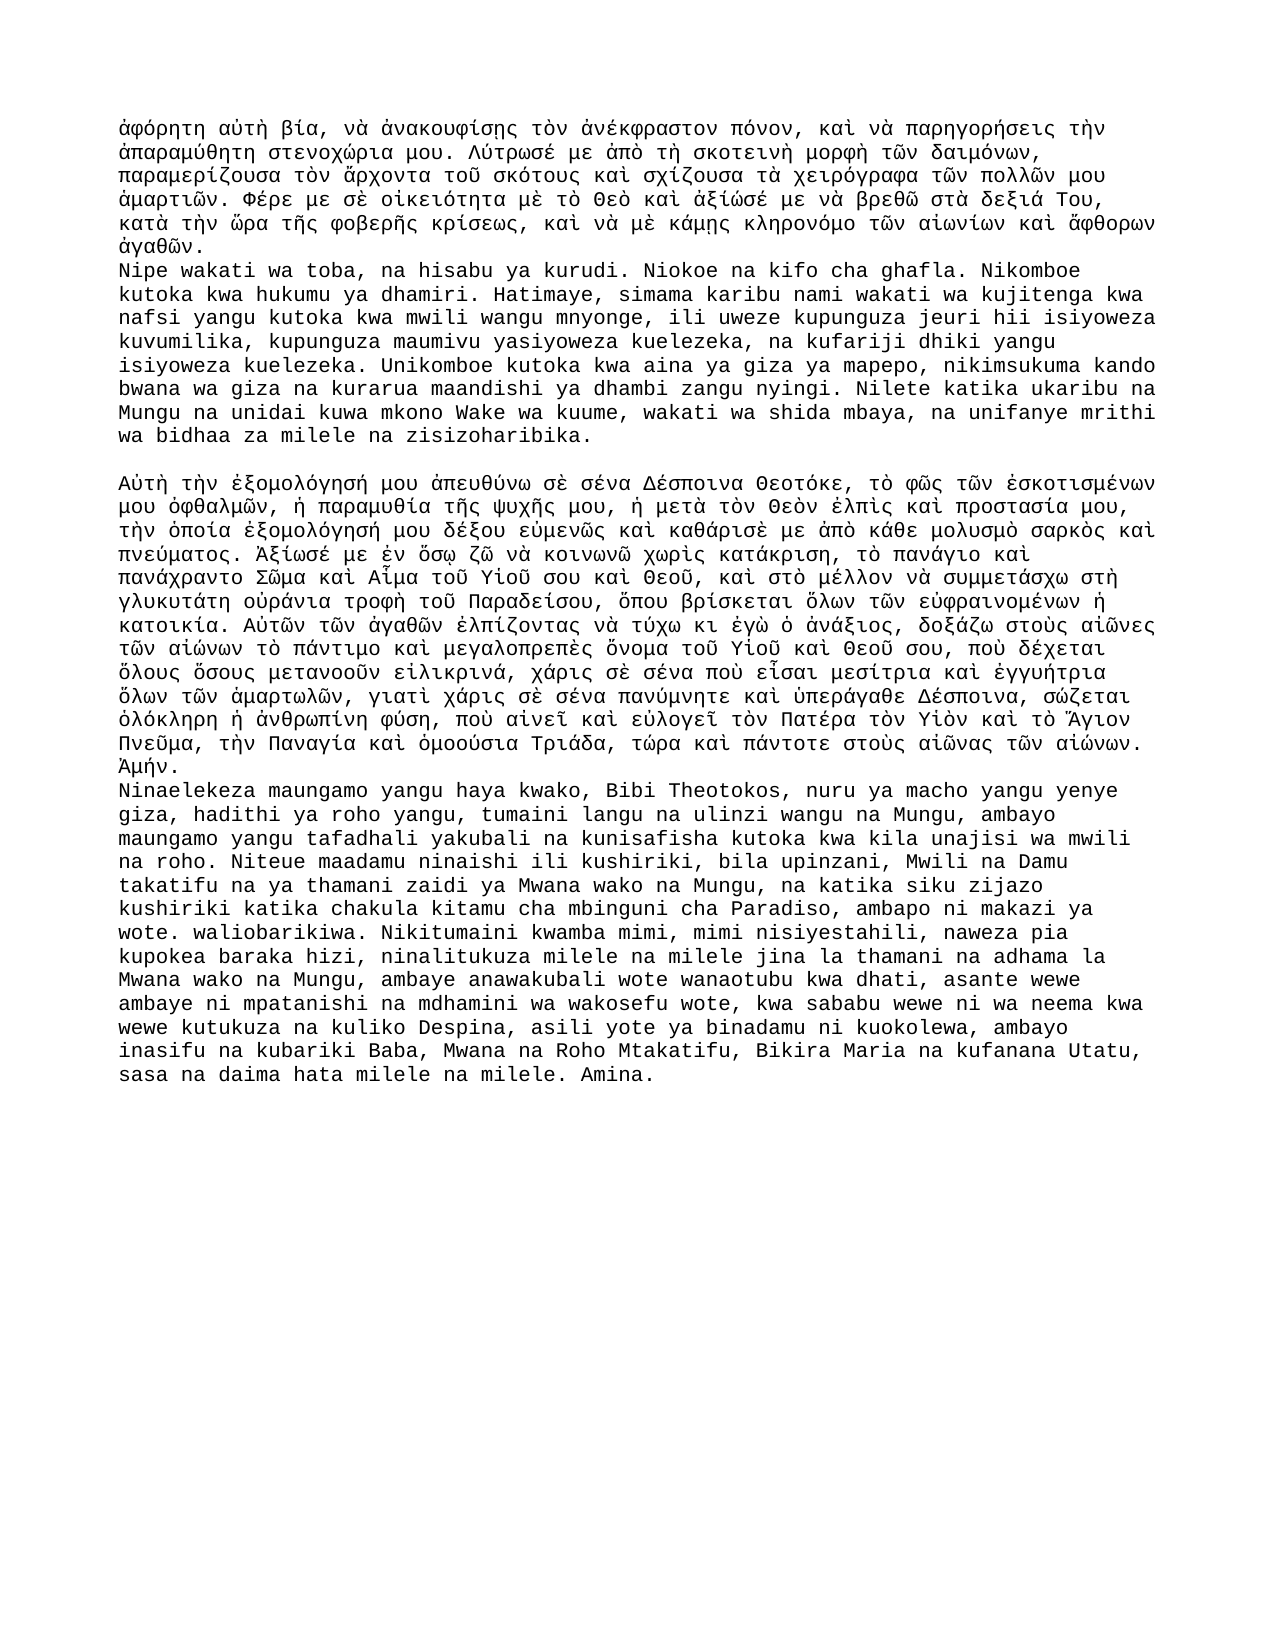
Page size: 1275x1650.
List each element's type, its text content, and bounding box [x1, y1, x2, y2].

text Nipe wakati wa toba, na hisabu ya kurudi. Niokoe na kifo cha ghafla. Nikomboe kutoka kwa hukumu ya dhamiri. Hatimaye, simama karibu nami wakati wa kujitenga kwa nafsi yangu kutoka kwa mwili wangu mnyonge, ili uweze kupunguza jeuri hii isiyoweza kuvumilika, kupunguza maumivu yasiyoweza kuelezeka, na kufariji dhiki yangu isiyoweza kuelezeka. Unikomboe kutoka kwa aina ya giza ya mapepo, nikimsukuma kando bwana wa giza na kurarua maandishi ya dhambi zangu nyingi. Nilete katika ukaribu na Mungu na unidai kuwa mkono Wake wa kuume, wakati wa shida mbaya, na unifanye mrithi wa bidhaa za milele na zisizoharibika. [118, 260, 1157, 449]
text ἀφόρητη αὐτὴ βία, νὰ ἀνακουφίσῃς τὸν ἀνέκφραστον πόνον, καὶ νὰ παρηγορήσεις τὴν ἀπαραμύθητη στενοχώρια μου. Λύτρωσέ με ἀπὸ τὴ σκοτεινὴ μορφὴ τῶν δαιμόνων, παραμερίζουσα τὸν ἄρχοντα τοῦ σκότους καὶ σχίζουσα τὰ χειρόγραφα τῶν πολλῶν μου ἁμαρτιῶν. Φέρε με σὲ οἰκειότητα μὲ τὸ Θεὸ καὶ ἀξίώσέ με νὰ βρεθῶ στὰ δεξιά Του, κατὰ τὴν ὥρα τῆς φοβερῆς κρίσεως, καὶ νὰ μὲ κάμῃς κληρονόμο τῶν αἰωνίων καὶ ἄφθορων ἀγαθῶν. [118, 118, 1157, 260]
text Αὐτὴ τὴν ἐξομολόγησή μου ἀπευθύνω σὲ σένα Δέσποινα Θεοτόκε, τὸ φῶς τῶν ἐσκοτισμένων μου ὀφθαλμῶν, ἡ παραμυθία τῆς ψυχῆς μου, ἡ μετὰ τὸν Θεὸν ἐλπὶς καὶ προστασία μου, τὴν ὁποία ἐξομολόγησή μου δέξου εὐμενῶς καὶ καθάρισὲ με ἀπὸ κάθε μολυσμὸ σαρκὸς καὶ πνεύματος. Ἀξίωσέ με ἐν ὅσῳ ζῶ νὰ κοινωνῶ χωρὶς κατάκριση, τὸ πανάγιο καὶ πανάχραντο Σῶμα καὶ Αἷμα τοῦ Υἱοῦ σου καὶ Θεοῦ, καὶ στὸ μέλλον νὰ συμμετάσχω στὴ γλυκυτάτη οὐράνια τροφὴ τοῦ Παραδείσου, ὅπου βρίσκεται ὅλων τῶν εὐφραινομένων ἡ κατοικία. Αὐτῶν τῶν ἀγαθῶν ἐλπίζοντας νὰ τύχω κι ἐγὼ ὁ ἀνάξιος, δοξάζω στοὺς αἰῶνες τῶν αἰώνων τὸ πάντιμο καὶ μεγαλοπρεπὲς ὄνομα τοῦ Υἱοῦ καὶ Θεοῦ σου, ποὺ δέχεται ὅλους ὅσους μετανοοῦν εἰλικρινά, χάρις σὲ σένα ποὺ εἶσαι μεσίτρια καὶ ἐγγυήτρια ὅλων τῶν ἁμαρτωλῶν, γιατὶ χάρις σὲ σένα πανύμνητε καὶ ὑπεράγαθε Δέσποινα, σώζεται ὁλόκληρη ἡ ἀνθρωπίνη φύση, ποὺ αἰνεῖ καὶ εὐλογεῖ τὸν Πατέρα τὸν Υἱὸν καὶ τὸ Ἅγιον Πνεῦμα, τὴν Παναγία καὶ ὁμοούσια Τριάδα, τώρα καὶ πάντοτε στοὺς αἰῶνας τῶν αἰώνων. Ἀμήν. Ninaelekeza maungamo yangu haya kwako, Bibi Theotokos, nuru ya macho yangu yenye giza, hadithi ya roho yangu, tumaini langu na ulinzi wangu na Mungu, ambayo maungamo yangu tafadhali yakubali na kunisafisha kutoka kwa kila unajisi wa mwili na roho. Niteue maadamu ninaishi ili kushiriki, bila upinzani, Mwili na Damu takatifu na ya thamani zaidi ya Mwana wako na Mungu, na katika siku zijazo kushiriki katika chakula kitamu cha mbinguni cha Paradiso, ambapo ni makazi ya wote. waliobarikiwa. Nikitumaini kwamba mimi, mimi nisiyestahili, naweza pia kupokea baraka hizi, ninalitukuza milele na milele jina la thamani na adhama la Mwana wako na Mungu, ambaye anawakubali wote wanaotubu kwa dhati, asante wewe ambaye ni mpatanishi na mdhamini wa wakosefu wote, kwa sababu wewe ni wa neema kwa wewe kutukuza na kuliko Despina, asili yote ya binadamu ni kuokolewa, ambayo inasifu na kubariki Baba, Mwana na Roho Mtakatifu, Bikira Maria na kufanana Utatu, sasa na daima hata milele na milele. Amina. [118, 473, 1157, 1088]
